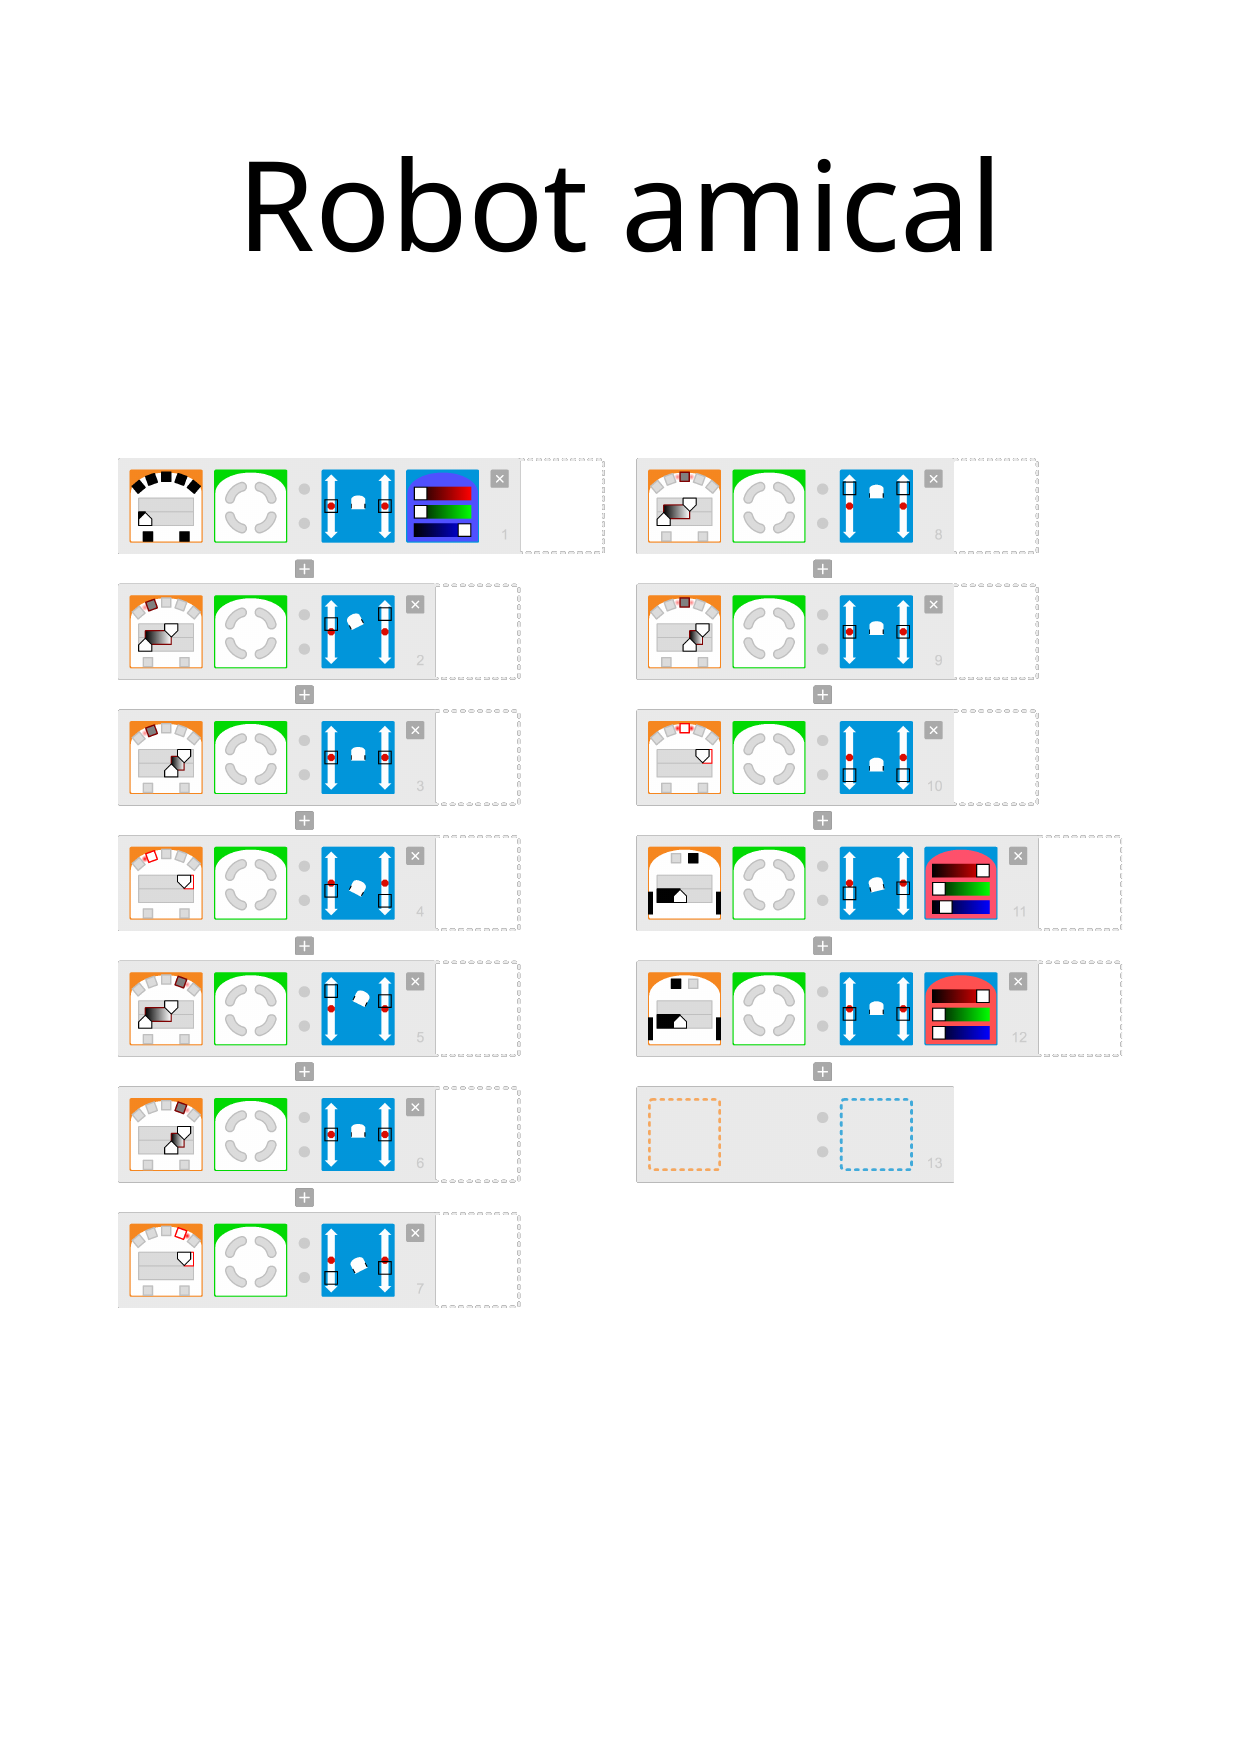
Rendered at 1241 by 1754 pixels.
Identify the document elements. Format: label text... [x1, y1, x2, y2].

text Robot amical [118, 118, 1122, 288]
picture [118, 458, 1123, 1308]
